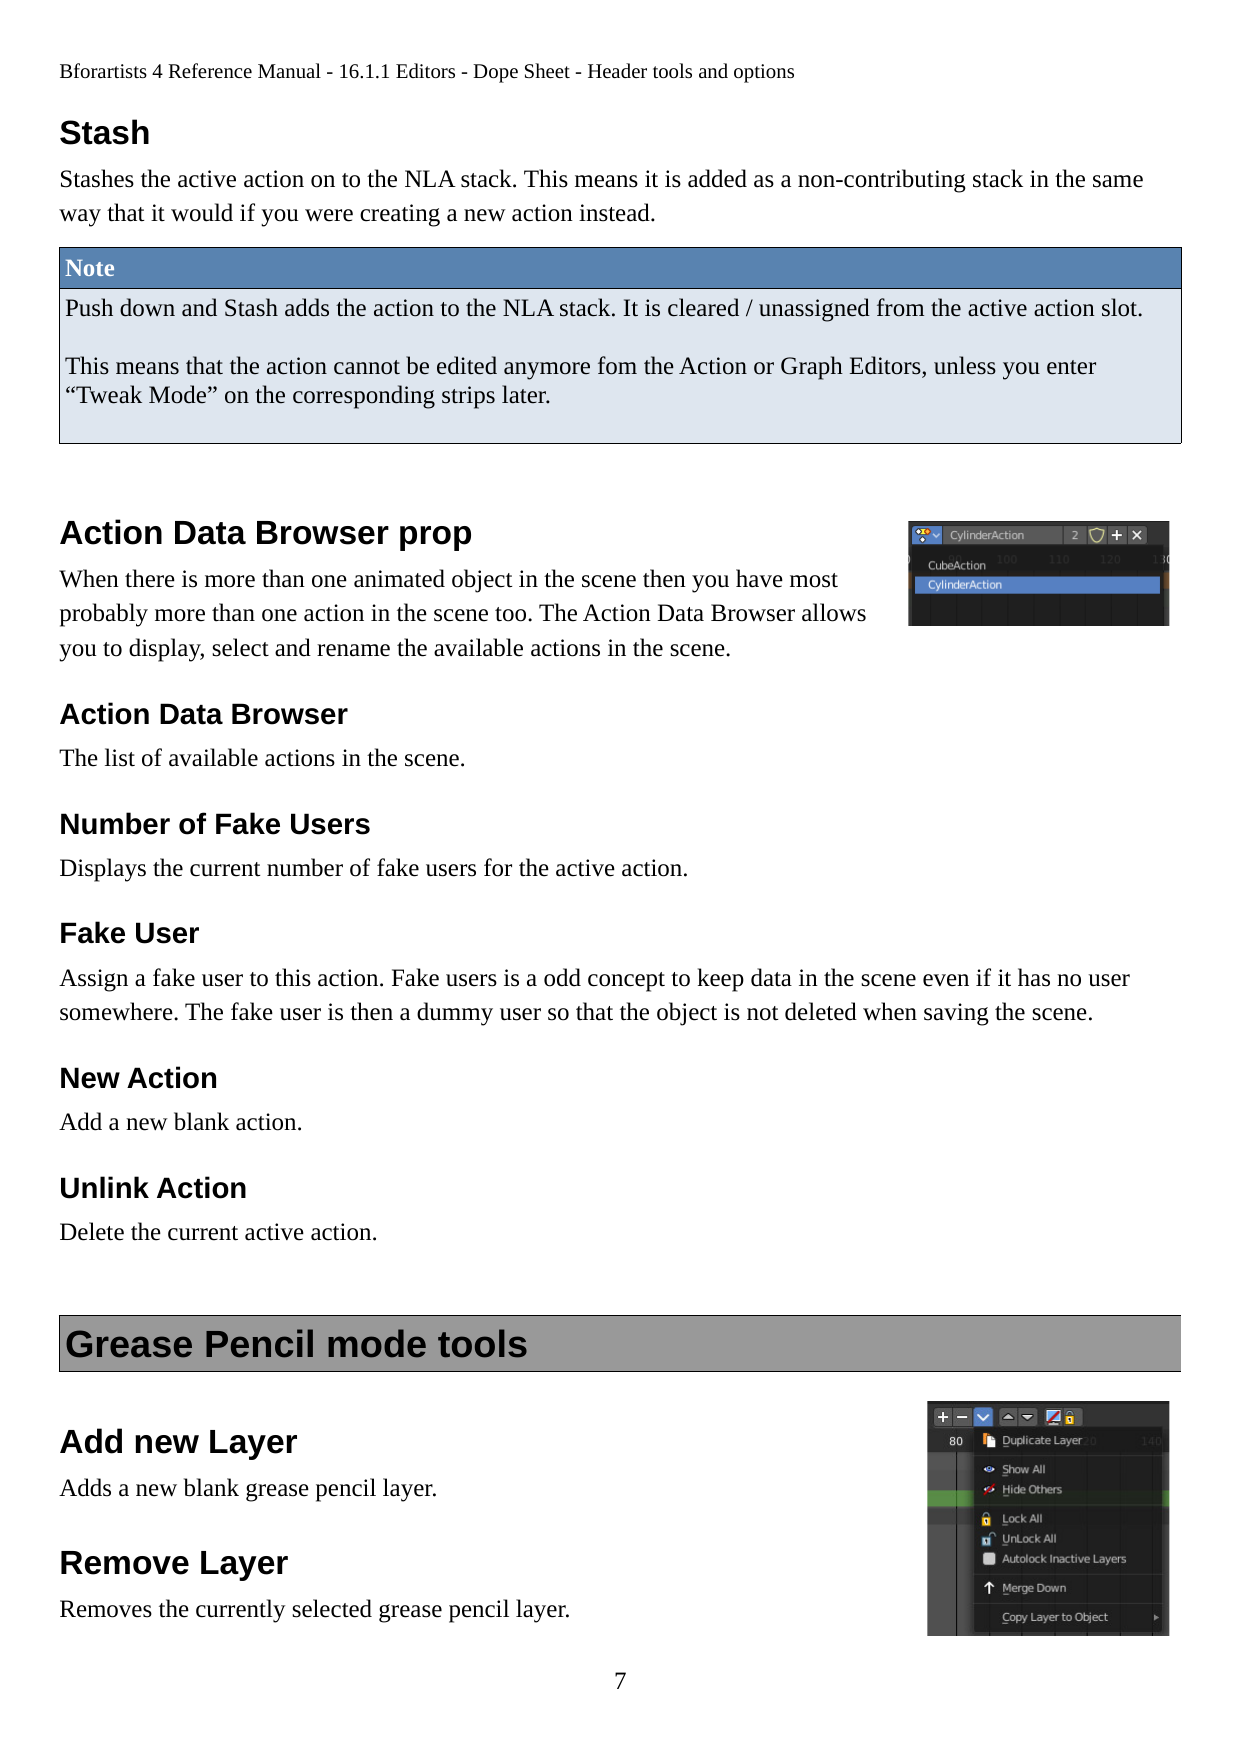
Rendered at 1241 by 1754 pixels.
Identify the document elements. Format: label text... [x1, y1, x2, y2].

text The list of available actions in the scene. [59, 743, 1181, 772]
subtitle [1170, 1422, 1181, 1461]
subtitle Number of Fake Users [59, 807, 1181, 840]
subtitle Stash [59, 113, 1181, 151]
subtitle Unlink Action [59, 1171, 1181, 1204]
text Displays the current number of fake users for the active action. [59, 853, 1181, 882]
text Adds a new blank grease pencil layer. [59, 1473, 927, 1502]
subtitle Action Data Browser prop [59, 513, 1181, 552]
text When there is more than one animated object in the scene then you have most probably more than one action in the scene too. The Action Data Browser allows you to display, select and rename the available actions in the scene. [59, 564, 1181, 662]
subtitle [1170, 1543, 1181, 1582]
text Removes the currently selected grease pencil layer. [59, 1594, 927, 1623]
subtitle Action Data Browser [59, 697, 1181, 730]
picture [927, 1401, 1170, 1636]
subtitle Remove Layer [59, 1543, 927, 1582]
table_header Note [60, 248, 1181, 288]
text Stashes the active action on to the NLA stack. This means it is added as a non-contributing stack in the same way that it would if you were creating a new action instead. [59, 164, 1181, 227]
text Add a new blank action. [59, 1107, 1181, 1136]
subtitle New Action [59, 1061, 1181, 1094]
text Assign a fake user to this action. Fake users is a odd concept to keep data in the scene even if it has no user somewhere. The fake user is then a dummy user so that the object is not deleted when saving the scene. [59, 963, 1181, 1026]
subtitle Add new Layer [59, 1422, 927, 1461]
subtitle Fake User [59, 916, 1181, 950]
table_cell Push down and Stash adds the action to the NLA stack. It is cleared / unassigned from the active action slot. This means that the action cannot be edited anymore fom the Action or Graph Editors, unless you enter “Tweak Mode” on the corresponding strips later. [60, 289, 1181, 443]
text Delete the current active action. [59, 1217, 1181, 1246]
picture [908, 521, 1170, 626]
table_header Grease Pencil mode tools [60, 1316, 1181, 1371]
